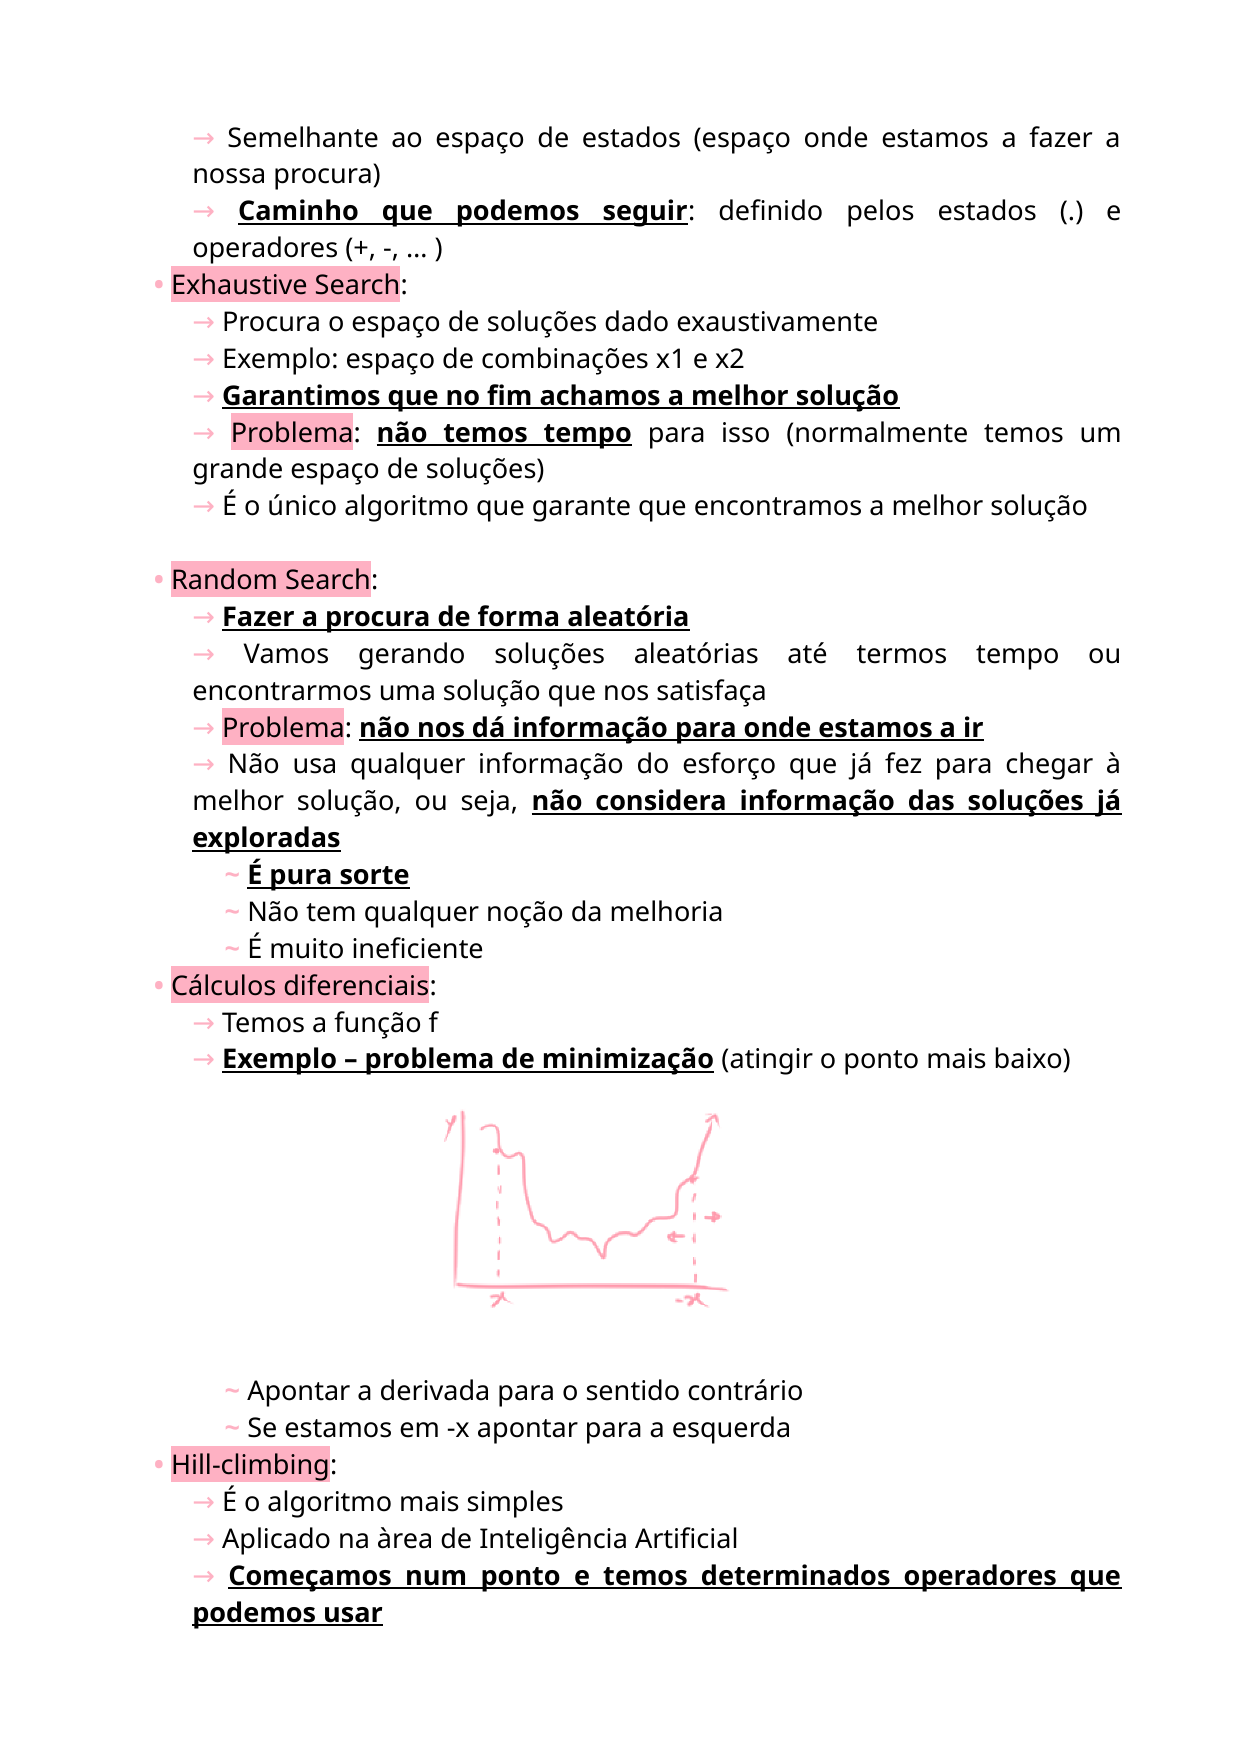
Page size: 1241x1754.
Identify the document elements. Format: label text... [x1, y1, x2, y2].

text ~ Apontar a derivada para o sentido contrário [224, 1372, 1122, 1409]
text → Exemplo – problema de minimização (atingir o ponto mais baixo) [192, 1040, 1122, 1077]
text → Procura o espaço de soluções dado exaustivamente [192, 302, 1122, 339]
text → Vamos gerando soluções aleatórias até termos tempo ou encontrarmos uma solução que nos satisfaça [192, 634, 1122, 708]
text ~ Não tem qualquer noção da melhoria [224, 892, 1122, 929]
text → Problema: não temos tempo para isso (normalmente temos um grande espaço de soluções) [192, 413, 1122, 487]
text → Garantimos que no fim achamos a melhor solução [192, 376, 1122, 413]
text → Problema: não nos dá informação para onde estamos a ir [192, 708, 1122, 745]
text ~ Se estamos em -x apontar para a esquerda [224, 1409, 1122, 1446]
text ~ É pura sorte [224, 856, 1122, 892]
text → Caminho que podemos seguir: definido pelos estados (.) e operadores (+, -, … ) [192, 192, 1122, 266]
text → Exemplo: espaço de combinações x1 e x2 [192, 339, 1122, 376]
text → Semelhante ao espaço de estados (espaço onde estamos a fazer a nossa procura) [192, 118, 1122, 192]
text → Começamos num ponto e temos determinados operadores que podemos usar [192, 1556, 1122, 1630]
text → Não usa qualquer informação do esforço que já fez para chegar à melhor solução, ou seja, não considera informação das soluções já exploradas [192, 745, 1122, 856]
text → Fazer a procura de forma aleatória [192, 597, 1122, 634]
text → É o algoritmo mais simples [192, 1482, 1122, 1519]
text → Aplicado na àrea de Inteligência Artificial [192, 1519, 1122, 1556]
text • Hill-climbing: [153, 1446, 1122, 1482]
text → É o único algoritmo que garante que encontramos a melhor solução [192, 487, 1122, 524]
text ~ É muito ineficiente [224, 929, 1122, 966]
text • Exhaustive Search: [153, 266, 1122, 302]
text • Random Search: [153, 561, 1122, 597]
text • Cálculos diferenciais: [153, 966, 1122, 1003]
text → Temos a função f [192, 1003, 1122, 1040]
picture [428, 1094, 748, 1322]
